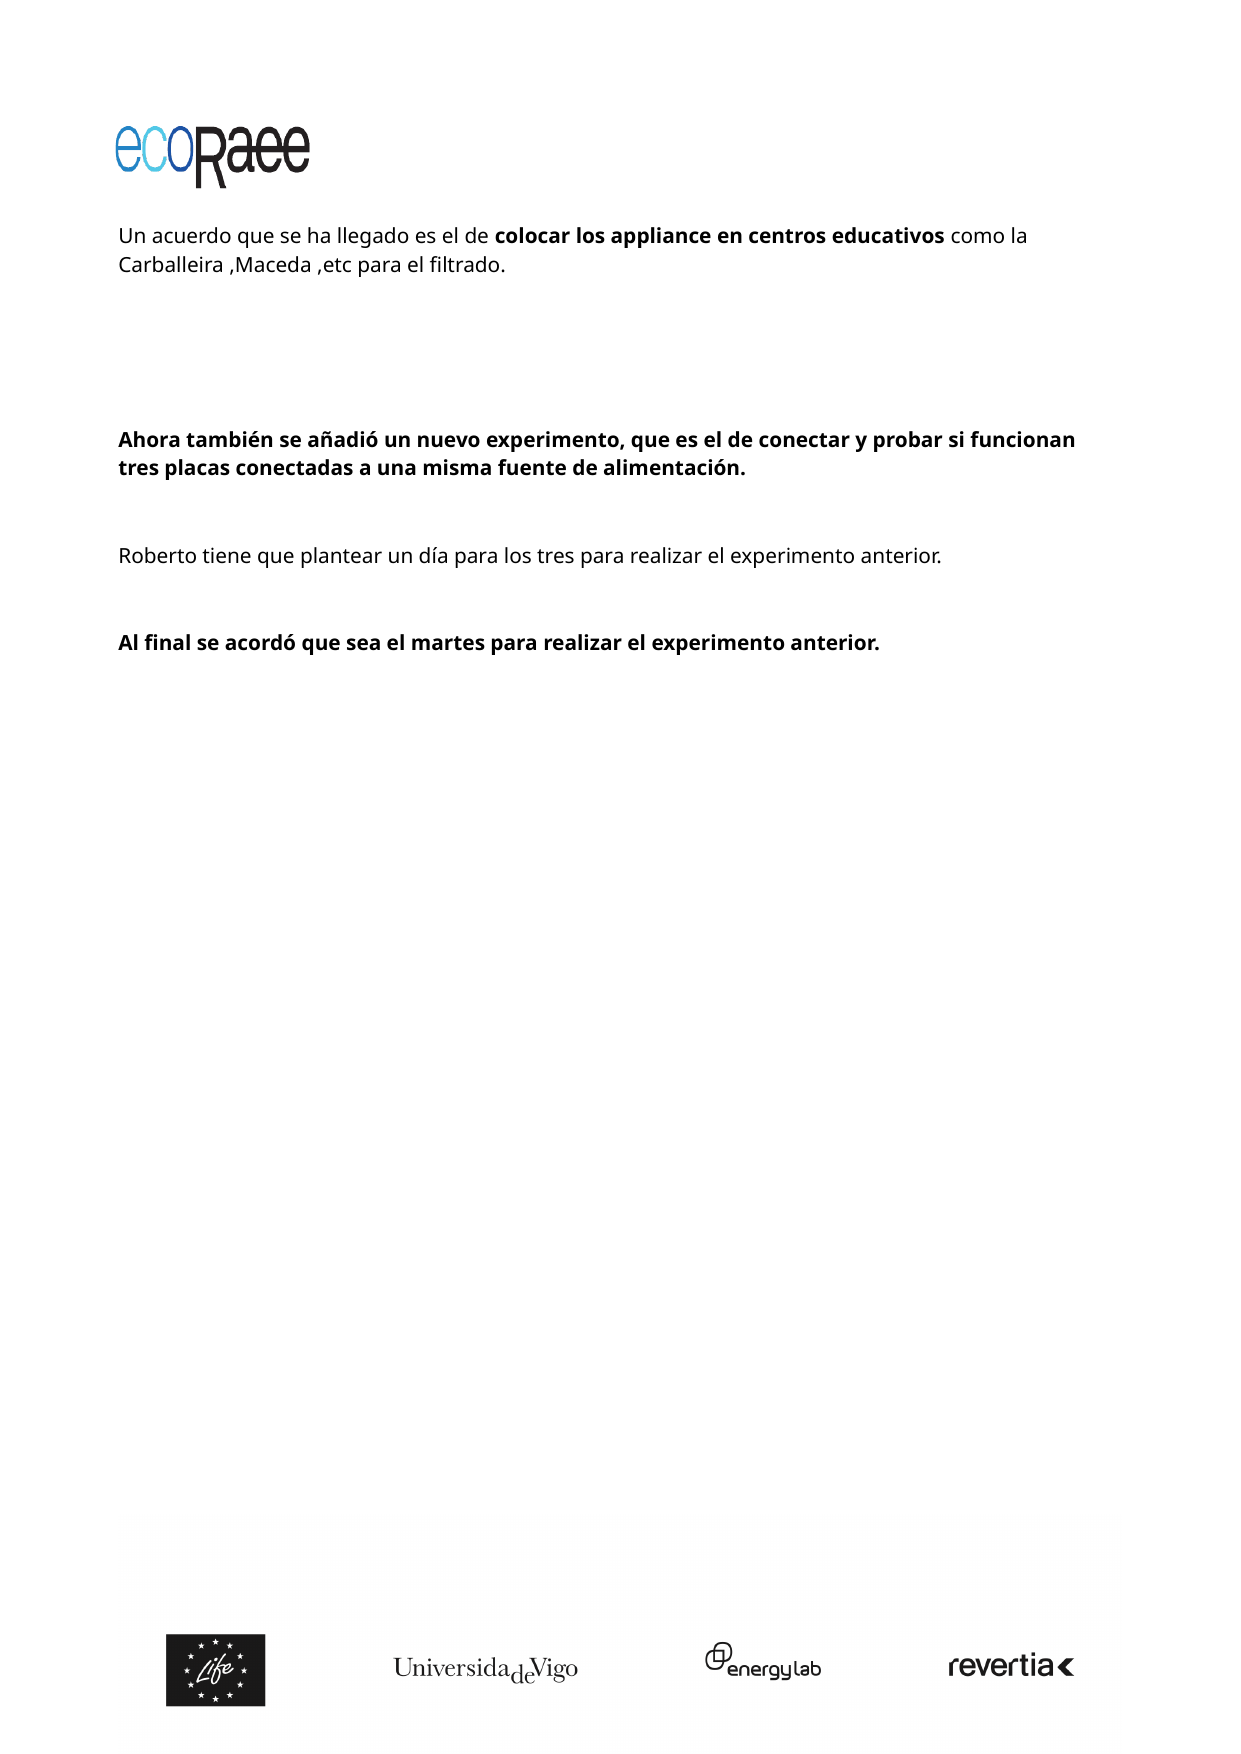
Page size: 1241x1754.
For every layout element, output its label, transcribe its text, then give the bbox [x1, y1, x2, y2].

text Un acuerdo que se ha llegado es el de colocar los appliance en centros educativos como la Carballeira ,Maceda ,etc para el filtrado. [118, 221, 1122, 278]
picture [114, 124, 311, 190]
picture [118, 1514, 1123, 1754]
text Al final se acordó que sea el martes para realizar el experimento anterior. [118, 628, 1122, 657]
text Ahora también se añadió un nuevo experimento, que es el de conectar y probar si funcionan tres placas conectadas a una misma fuente de alimentación. [118, 425, 1122, 482]
text Roberto tiene que plantear un día para los tres para realizar el experimento anterior. [118, 541, 1122, 569]
